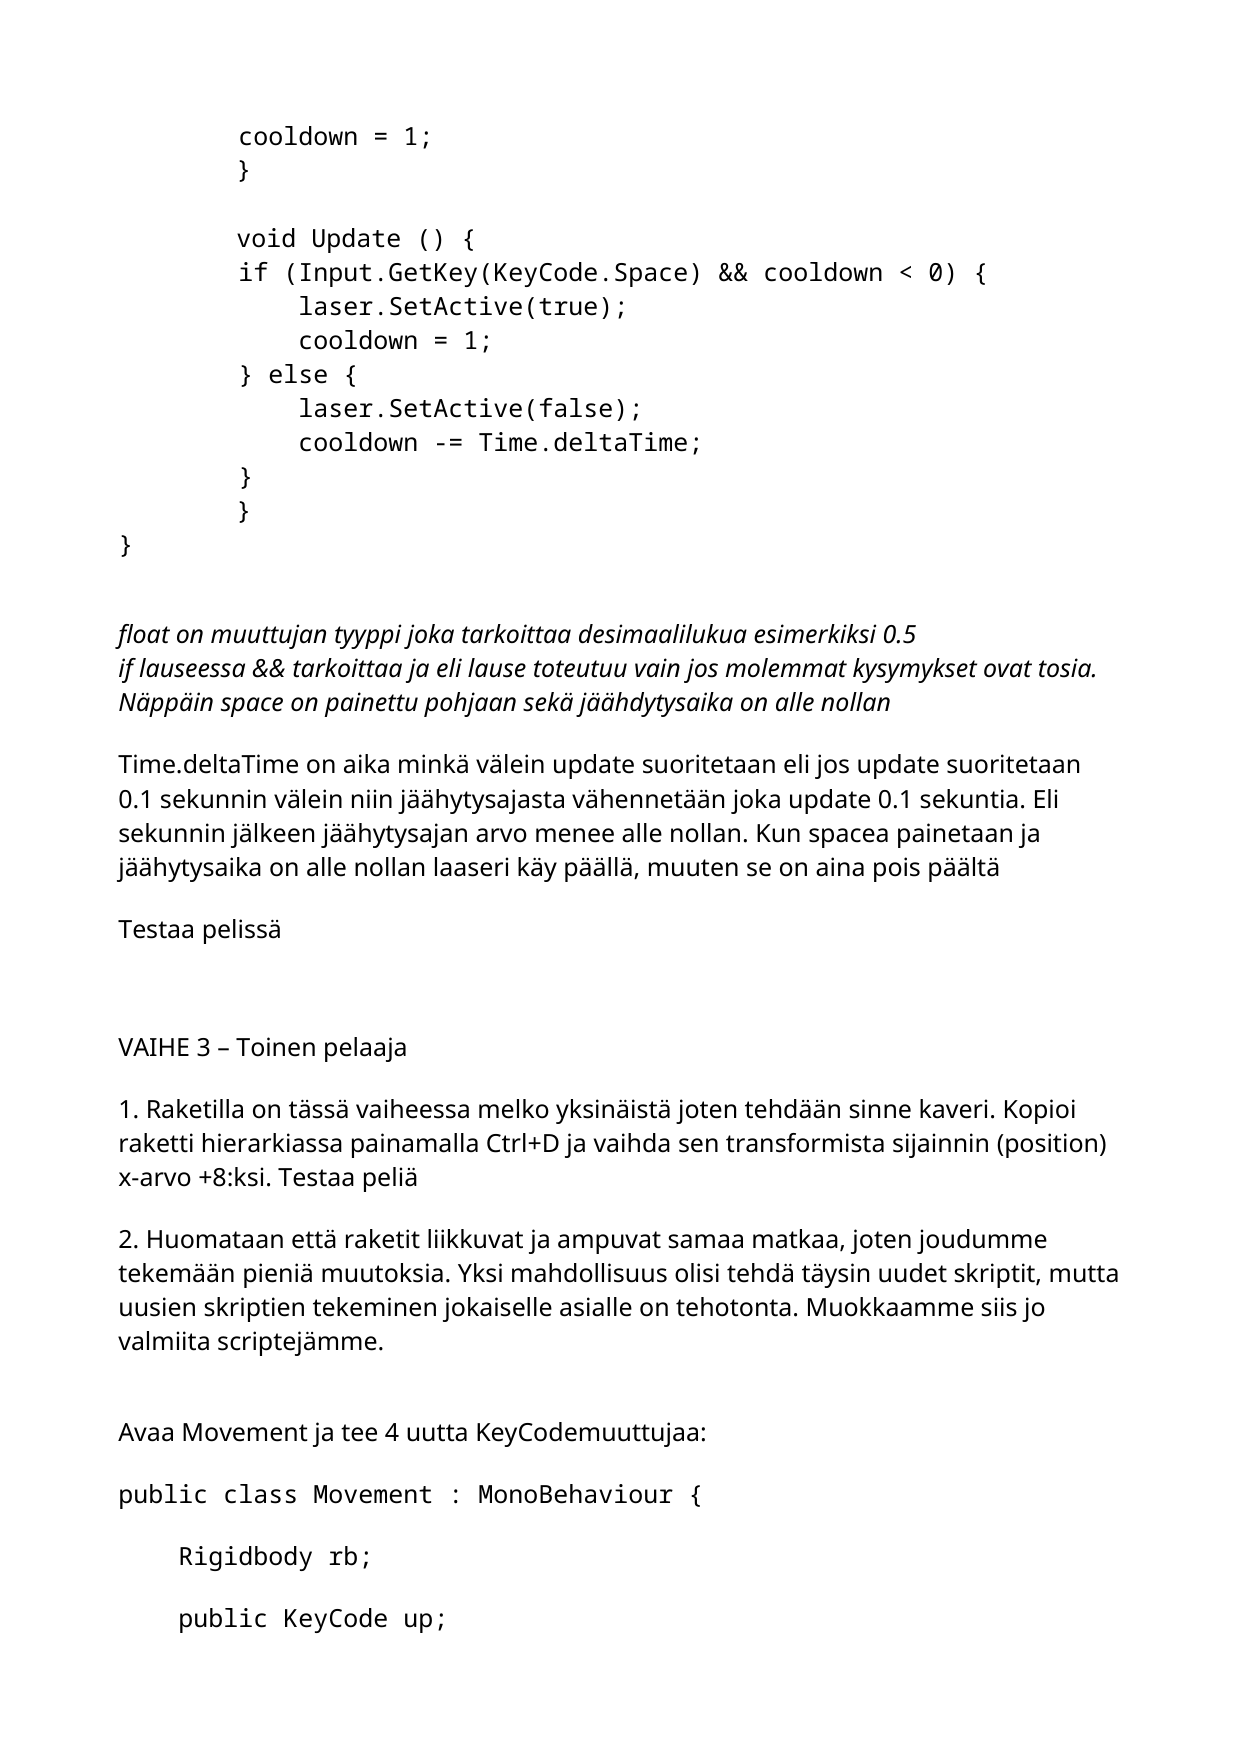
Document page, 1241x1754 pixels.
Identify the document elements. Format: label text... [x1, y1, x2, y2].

text if lauseessa && tarkoittaa ja eli lause toteutuu vain jos molemmat kysymykset ovat tosia. Näppäin space on painettu pohjaan sekä jäähdytysaika on alle nollan [118, 651, 1122, 719]
text } [118, 152, 1122, 186]
text } [118, 527, 1122, 561]
text Rigidbody rb; [118, 1538, 1122, 1572]
text 1. Raketilla on tässä vaiheessa melko yksinäistä joten tehdään sinne kaveri. Kopioi raketti hierarkiassa painamalla Ctrl+D ja vaihda sen transformista sijainnin (position) x-arvo +8:ksi. Testaa peliä [118, 1092, 1122, 1194]
text laser.SetActive(true); [118, 288, 1122, 322]
text cooldown = 1; [118, 322, 1122, 357]
text } [118, 493, 1122, 527]
text 2. Huomataan että raketit liikkuvat ja ampuvat samaa matkaa, joten joudumme tekemään pieniä muutoksia. Yksi mahdollisuus olisi tehdä täysin uudet skriptit, mutta uusien skriptien tekeminen jokaiselle asialle on tehotonta. Muokkaamme siis jo valmiita scriptejämme. [118, 1222, 1122, 1358]
text cooldown -= Time.deltaTime; [118, 425, 1122, 459]
text public KeyCode up; [118, 1600, 1122, 1634]
text float on muuttujan tyyppi joka tarkoittaa desimaalilukua esimerkiksi 0.5 [118, 617, 1122, 651]
text } else { [118, 357, 1122, 391]
text laser.SetActive(false); [118, 391, 1122, 425]
text Time.deltaTime on aika minkä välein update suoritetaan eli jos update suoritetaan 0.1 sekunnin välein niin jäähytysajasta vähennetään joka update 0.1 sekuntia. Eli sekunnin jälkeen jäähytysajan arvo menee alle nollan. Kun spacea painetaan ja jäähytysaika on alle nollan laaseri käy päällä, muuten se on aina pois päältä [118, 747, 1122, 883]
text Testaa pelissä [118, 911, 1122, 946]
text VAIHE 3 – Toinen pelaaja [118, 1029, 1122, 1064]
text public class Movement : MonoBehaviour { [118, 1476, 1122, 1510]
text if (Input.GetKey(KeyCode.Space) && cooldown < 0) { [118, 254, 1122, 288]
text void Update () { [118, 220, 1122, 254]
text Avaa Movement ja tee 4 uutta KeyCodemuuttujaa: [118, 1414, 1122, 1448]
text } [118, 459, 1122, 493]
text cooldown = 1; [118, 118, 1122, 152]
